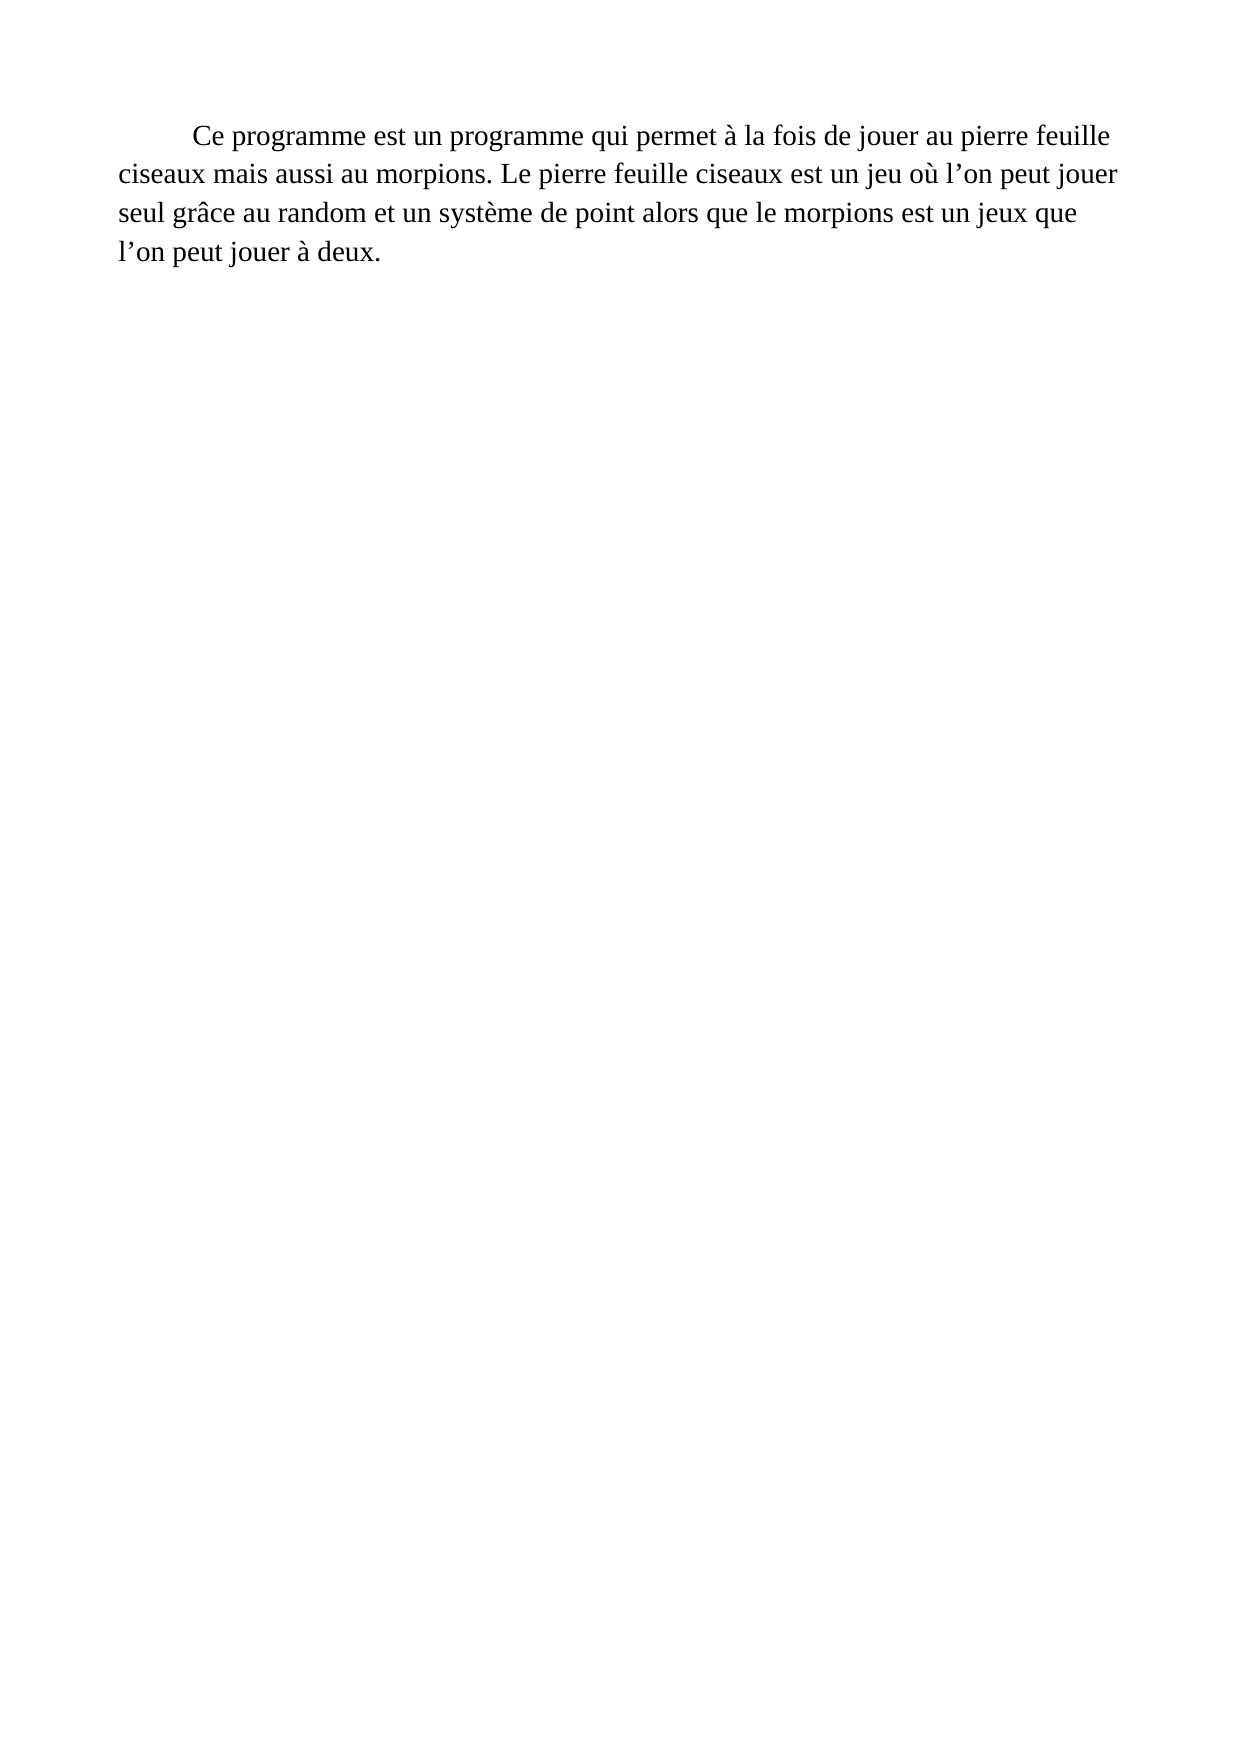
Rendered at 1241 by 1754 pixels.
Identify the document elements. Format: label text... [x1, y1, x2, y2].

text Ce programme est un programme qui permet à la fois de jouer au pierre feuille ciseaux mais aussi au morpions. Le pierre feuille ciseaux est un jeu où l’on peut jouer seul grâce au random et un système de point alors que le morpions est un jeux que l’on peut jouer à deux. [118, 118, 1122, 267]
